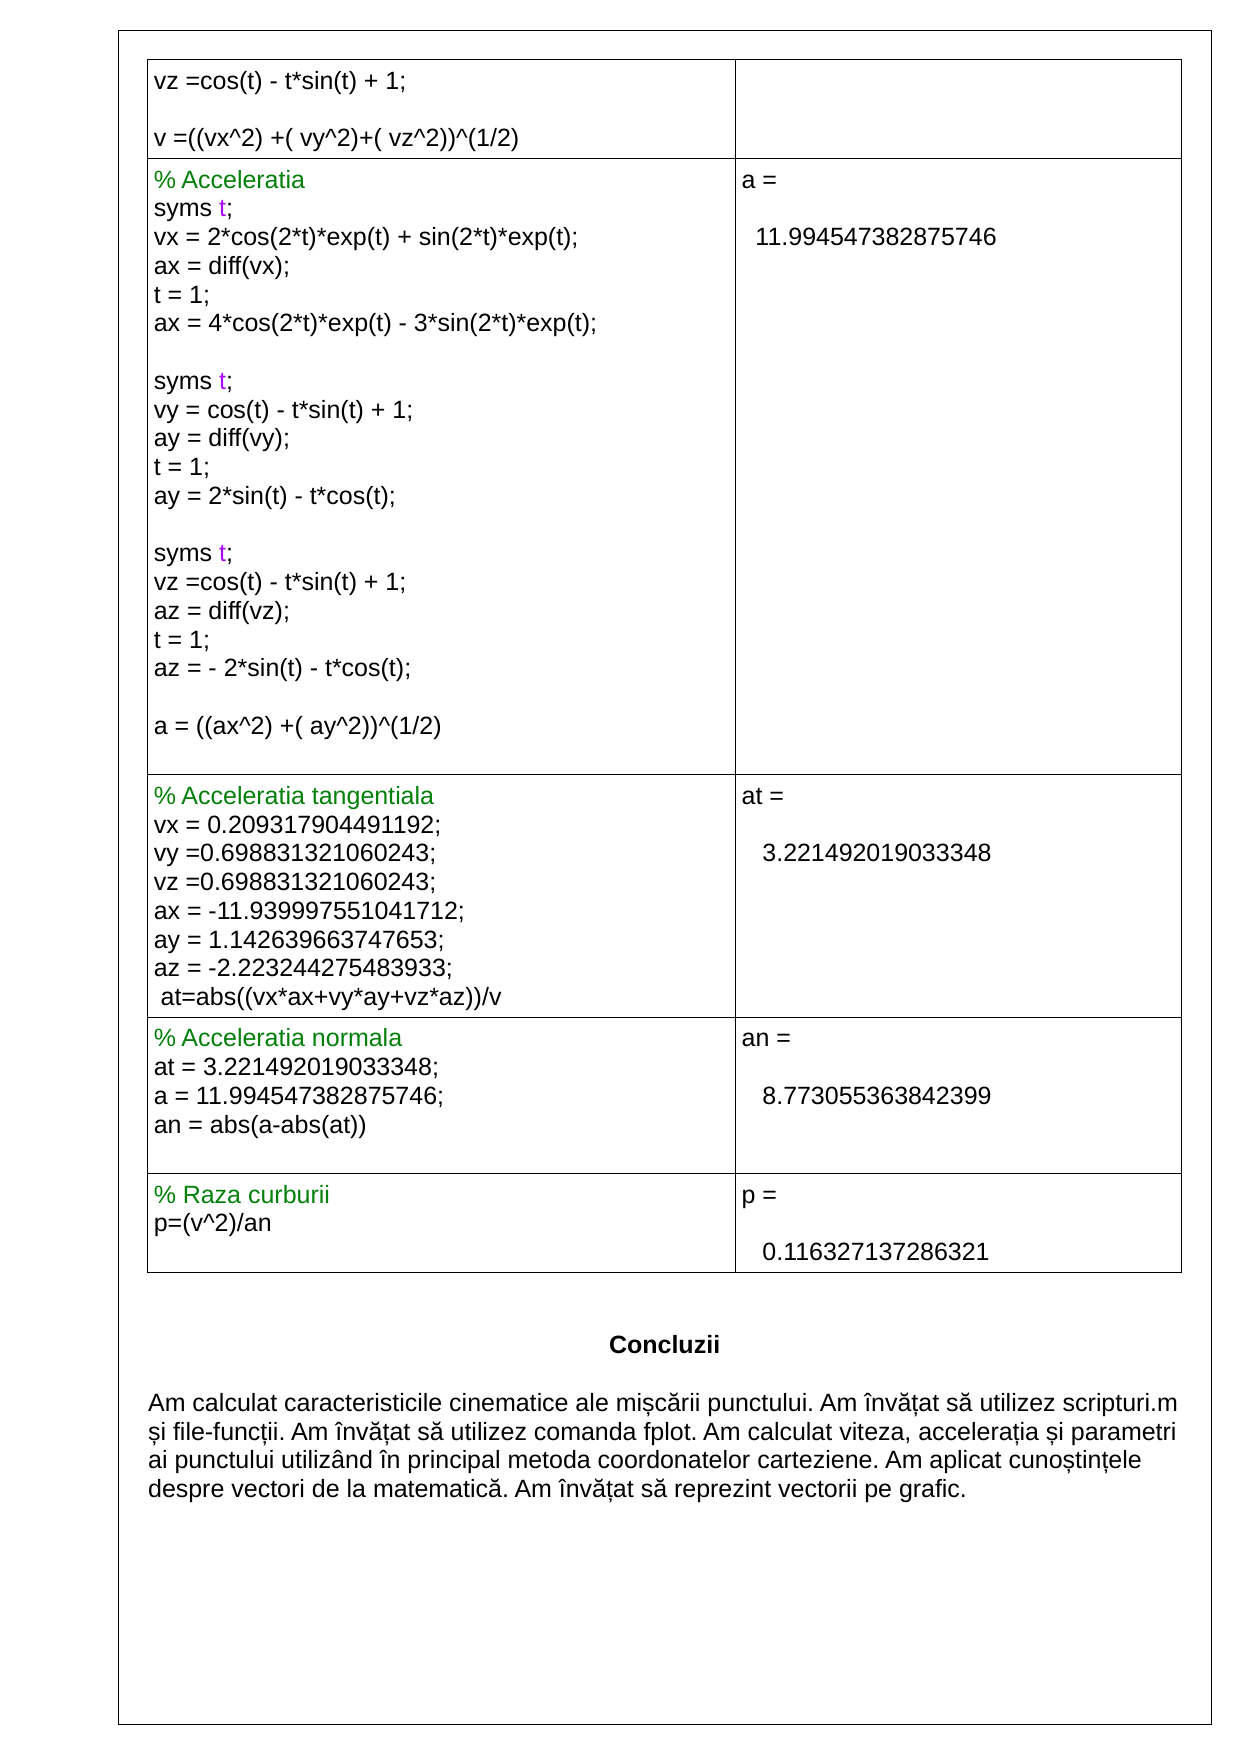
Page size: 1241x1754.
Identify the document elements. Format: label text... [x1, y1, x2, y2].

table_cell a = 11.994547382875746 [736, 159, 1181, 774]
text Concluzii [148, 1330, 1181, 1359]
table_cell p = 0.116327137286321 [736, 1174, 1181, 1272]
table_cell vz =cos(t) - t*sin(t) + 1; v =((vx^2) +( vy^2)+( vz^2))^(1/2) [148, 60, 735, 158]
table_cell an = 8.773055363842399 [736, 1018, 1181, 1173]
table_cell % Acceleratia tangentiala vx = 0.209317904491192; vy =0.698831321060243; vz =0.698831321060243; ax = -11.939997551041712; ay = 1.142639663747653; az = -2.223244275483933; at=abs((vx*ax+vy*ay+vz*az))/v [148, 775, 735, 1017]
table_cell % Acceleratia normala at = 3.221492019033348; a = 11.994547382875746; an = abs(a-abs(at)) [148, 1018, 735, 1173]
text Am calculat caracteristicile cinematice ale mișcării punctului. Am învățat să utilizez scripturi.m și file-funcții. Am învățat să utilizez comanda fplot. Am calculat viteza, accelerația și parametri ai punctului utilizând în principal metoda coordonatelor carteziene. Am aplicat cunoștințele despre vectori de la matematică. Am învățat să reprezint vectorii pe grafic. [148, 1388, 1181, 1503]
table_cell [736, 60, 1181, 158]
table_cell % Raza curburii p=(v^2)/an [148, 1174, 735, 1272]
table_cell at = 3.221492019033348 [736, 775, 1181, 1017]
table_cell % Acceleratia syms t; vx = 2*cos(2*t)*exp(t) + sin(2*t)*exp(t); ax = diff(vx); t = 1; ax = 4*cos(2*t)*exp(t) - 3*sin(2*t)*exp(t); syms t; vy = cos(t) - t*sin(t) + 1; ay = diff(vy); t = 1; ay = 2*sin(t) - t*cos(t); syms t; vz =cos(t) - t*sin(t) + 1; az = diff(vz); t = 1; az = - 2*sin(t) - t*cos(t); a = ((ax^2) +( ay^2))^(1/2) [148, 159, 735, 774]
